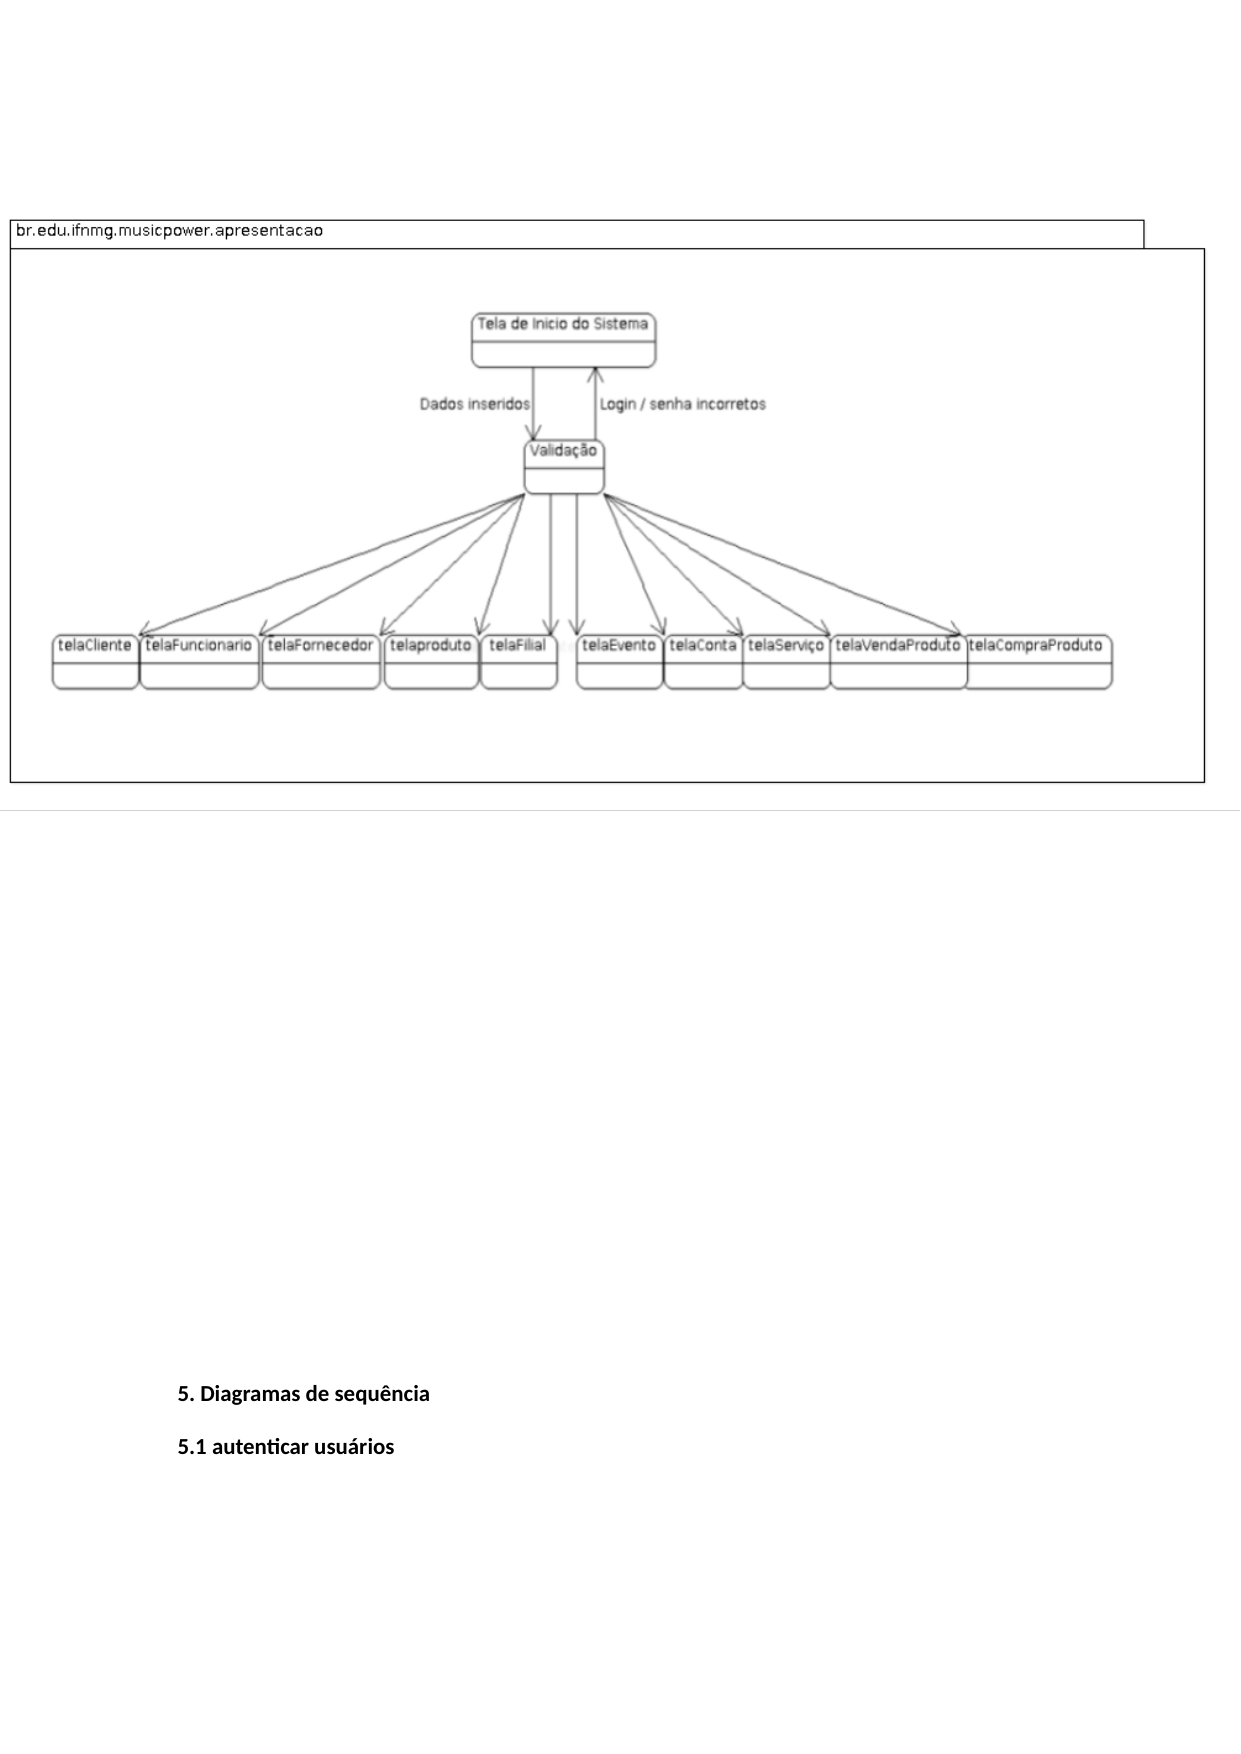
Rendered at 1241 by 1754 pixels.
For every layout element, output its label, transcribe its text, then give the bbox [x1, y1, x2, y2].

text 5. Diagramas de sequência [177, 1379, 1063, 1407]
picture [0, 200, 1241, 898]
text 5.1 autenticar usuários [177, 1432, 1063, 1460]
